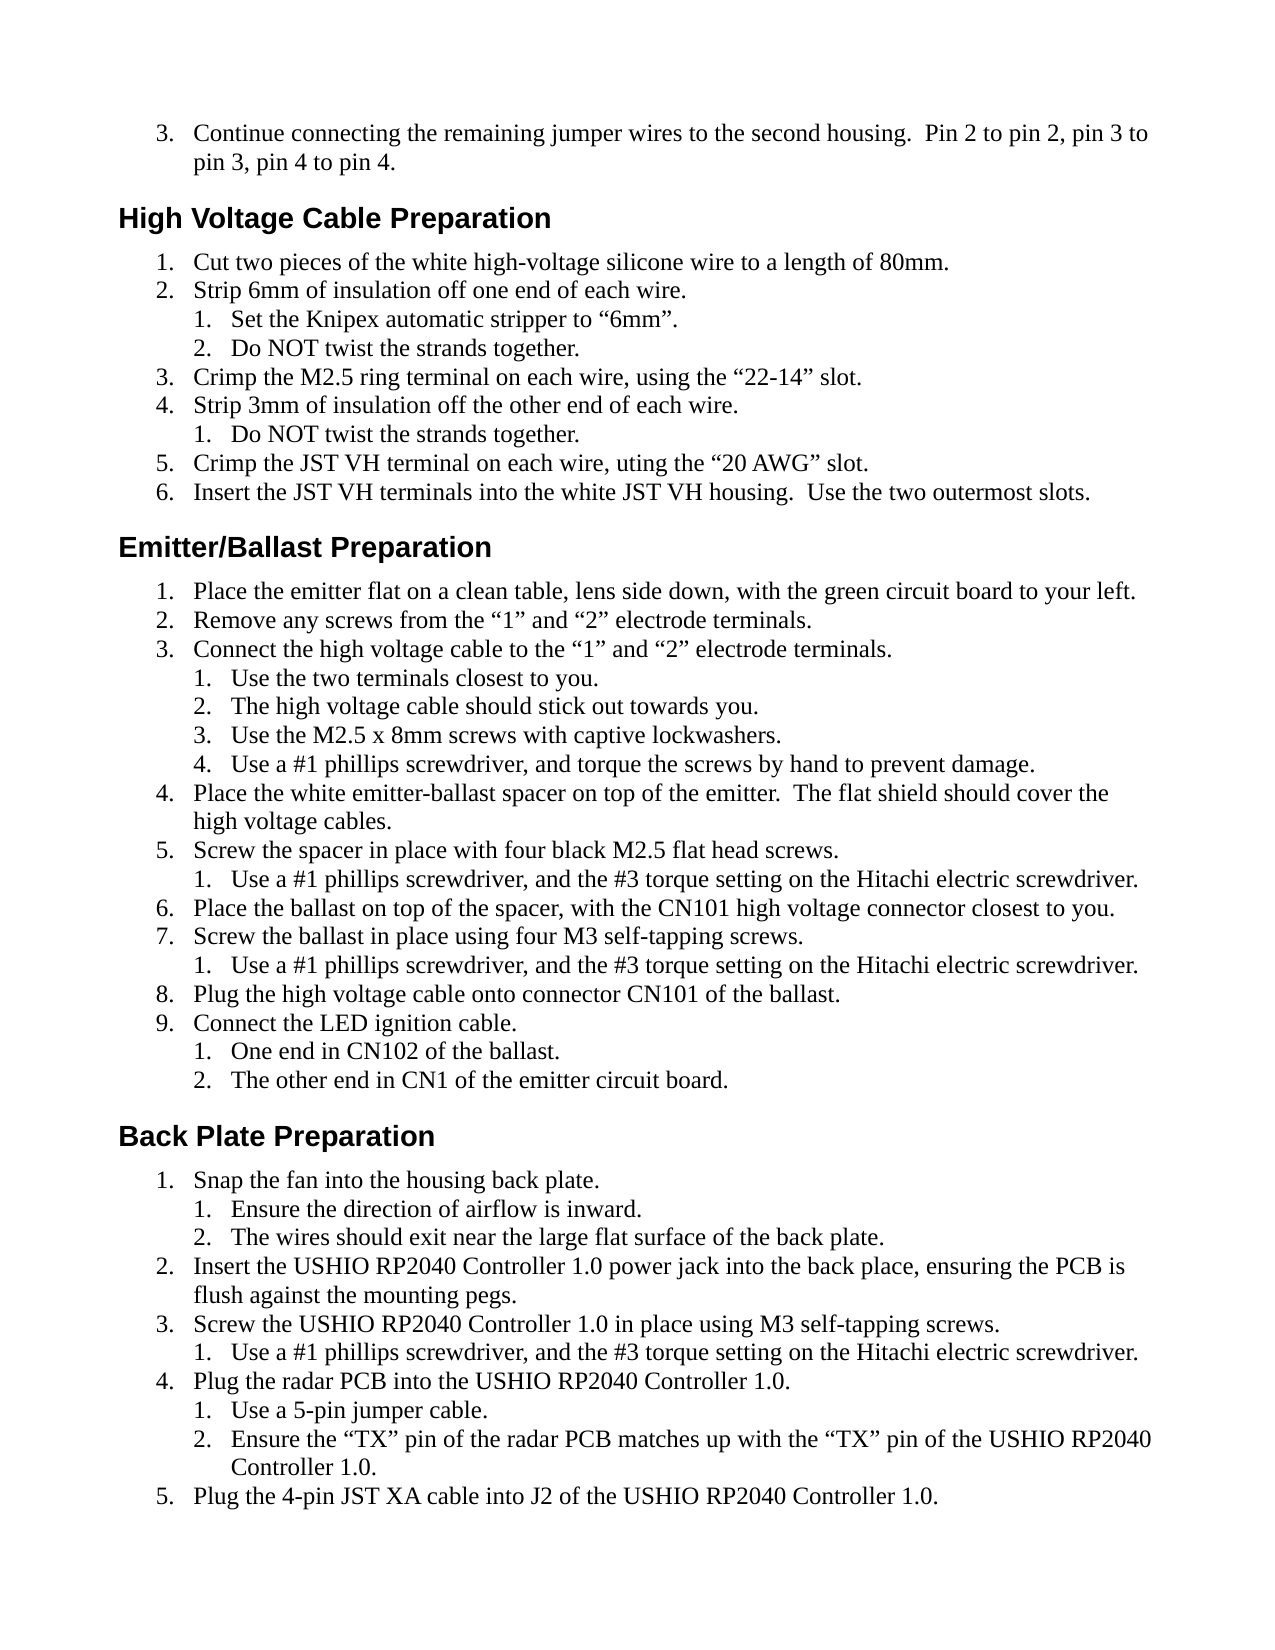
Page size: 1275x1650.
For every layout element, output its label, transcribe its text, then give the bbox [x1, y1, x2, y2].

list Insert the USHIO RP2040 Controller 1.0 power jack into the back place, ensuring the PCB is flush against the mounting pegs. [156, 1251, 1157, 1309]
list Cut two pieces of the white high-voltage silicone wire to a length of 80mm. [156, 247, 1157, 275]
subtitle Emitter/Ballast Preparation [118, 530, 1157, 564]
list Use a 5-pin jumper cable. [193, 1395, 1157, 1424]
list Continue connecting the remaining jumper wires to the second housing. Pin 2 to pin 2, pin 3 to pin 3, pin 4 to pin 4. [156, 118, 1157, 176]
list Place the ballast on top of the spacer, with the CN101 high voltage connector closest to you. [156, 893, 1157, 921]
list The other end in CN1 of the emitter circuit board. [193, 1065, 1157, 1094]
list Do NOT twist the strands together. [193, 419, 1157, 448]
list Use a #1 phillips screwdriver, and the #3 torque setting on the Hitachi electric screwdriver. [193, 1337, 1157, 1366]
list Use a #1 phillips screwdriver, and the #3 torque setting on the Hitachi electric screwdriver. [193, 864, 1157, 893]
list Use the two terminals closest to you. [193, 663, 1157, 691]
list Use the M2.5 x 8mm screws with captive lockwashers. [193, 720, 1157, 749]
list Crimp the JST VH terminal on each wire, uting the “20 AWG” slot. [156, 448, 1157, 477]
list Place the white emitter-ballast spacer on top of the emitter. The flat shield should cover the high voltage cables. [156, 778, 1157, 835]
list Insert the JST VH terminals into the white JST VH housing. Use the two outermost slots. [156, 477, 1157, 505]
subtitle High Voltage Cable Preparation [118, 201, 1157, 234]
list Connect the LED ignition cable. [156, 1008, 1157, 1036]
list Place the emitter flat on a clean table, lens side down, with the green circuit board to your left. [156, 576, 1157, 605]
list Connect the high voltage cable to the “1” and “2” electrode terminals. [156, 634, 1157, 663]
list Remove any screws from the “1” and “2” electrode terminals. [156, 605, 1157, 634]
list The high voltage cable should stick out towards you. [193, 691, 1157, 720]
list Do NOT twist the strands together. [193, 333, 1157, 362]
list Set the Knipex automatic stripper to “6mm”. [193, 304, 1157, 333]
list Screw the spacer in place with four black M2.5 flat head screws. [156, 835, 1157, 864]
list Strip 6mm of insulation off one end of each wire. [156, 275, 1157, 304]
list Plug the radar PCB into the USHIO RP2040 Controller 1.0. [156, 1366, 1157, 1395]
subtitle Back Plate Preparation [118, 1119, 1157, 1152]
list Crimp the M2.5 ring terminal on each wire, using the “22-14” slot. [156, 362, 1157, 390]
list Plug the 4-pin JST XA cable into J2 of the USHIO RP2040 Controller 1.0. [156, 1481, 1157, 1510]
list Strip 3mm of insulation off the other end of each wire. [156, 390, 1157, 419]
list Ensure the “TX” pin of the radar PCB matches up with the “TX” pin of the USHIO RP2040 Controller 1.0. [193, 1424, 1157, 1481]
list Screw the ballast in place using four M3 self-tapping screws. [156, 921, 1157, 950]
list The wires should exit near the large flat surface of the back plate. [193, 1222, 1157, 1251]
list Ensure the direction of airflow is inward. [193, 1194, 1157, 1222]
list Screw the USHIO RP2040 Controller 1.0 in place using M3 self-tapping screws. [156, 1309, 1157, 1337]
list Snap the fan into the housing back plate. [156, 1165, 1157, 1194]
list Use a #1 phillips screwdriver, and the #3 torque setting on the Hitachi electric screwdriver. [193, 950, 1157, 979]
list Use a #1 phillips screwdriver, and torque the screws by hand to prevent damage. [193, 749, 1157, 778]
list One end in CN102 of the ballast. [193, 1036, 1157, 1065]
list Plug the high voltage cable onto connector CN101 of the ballast. [156, 979, 1157, 1008]
